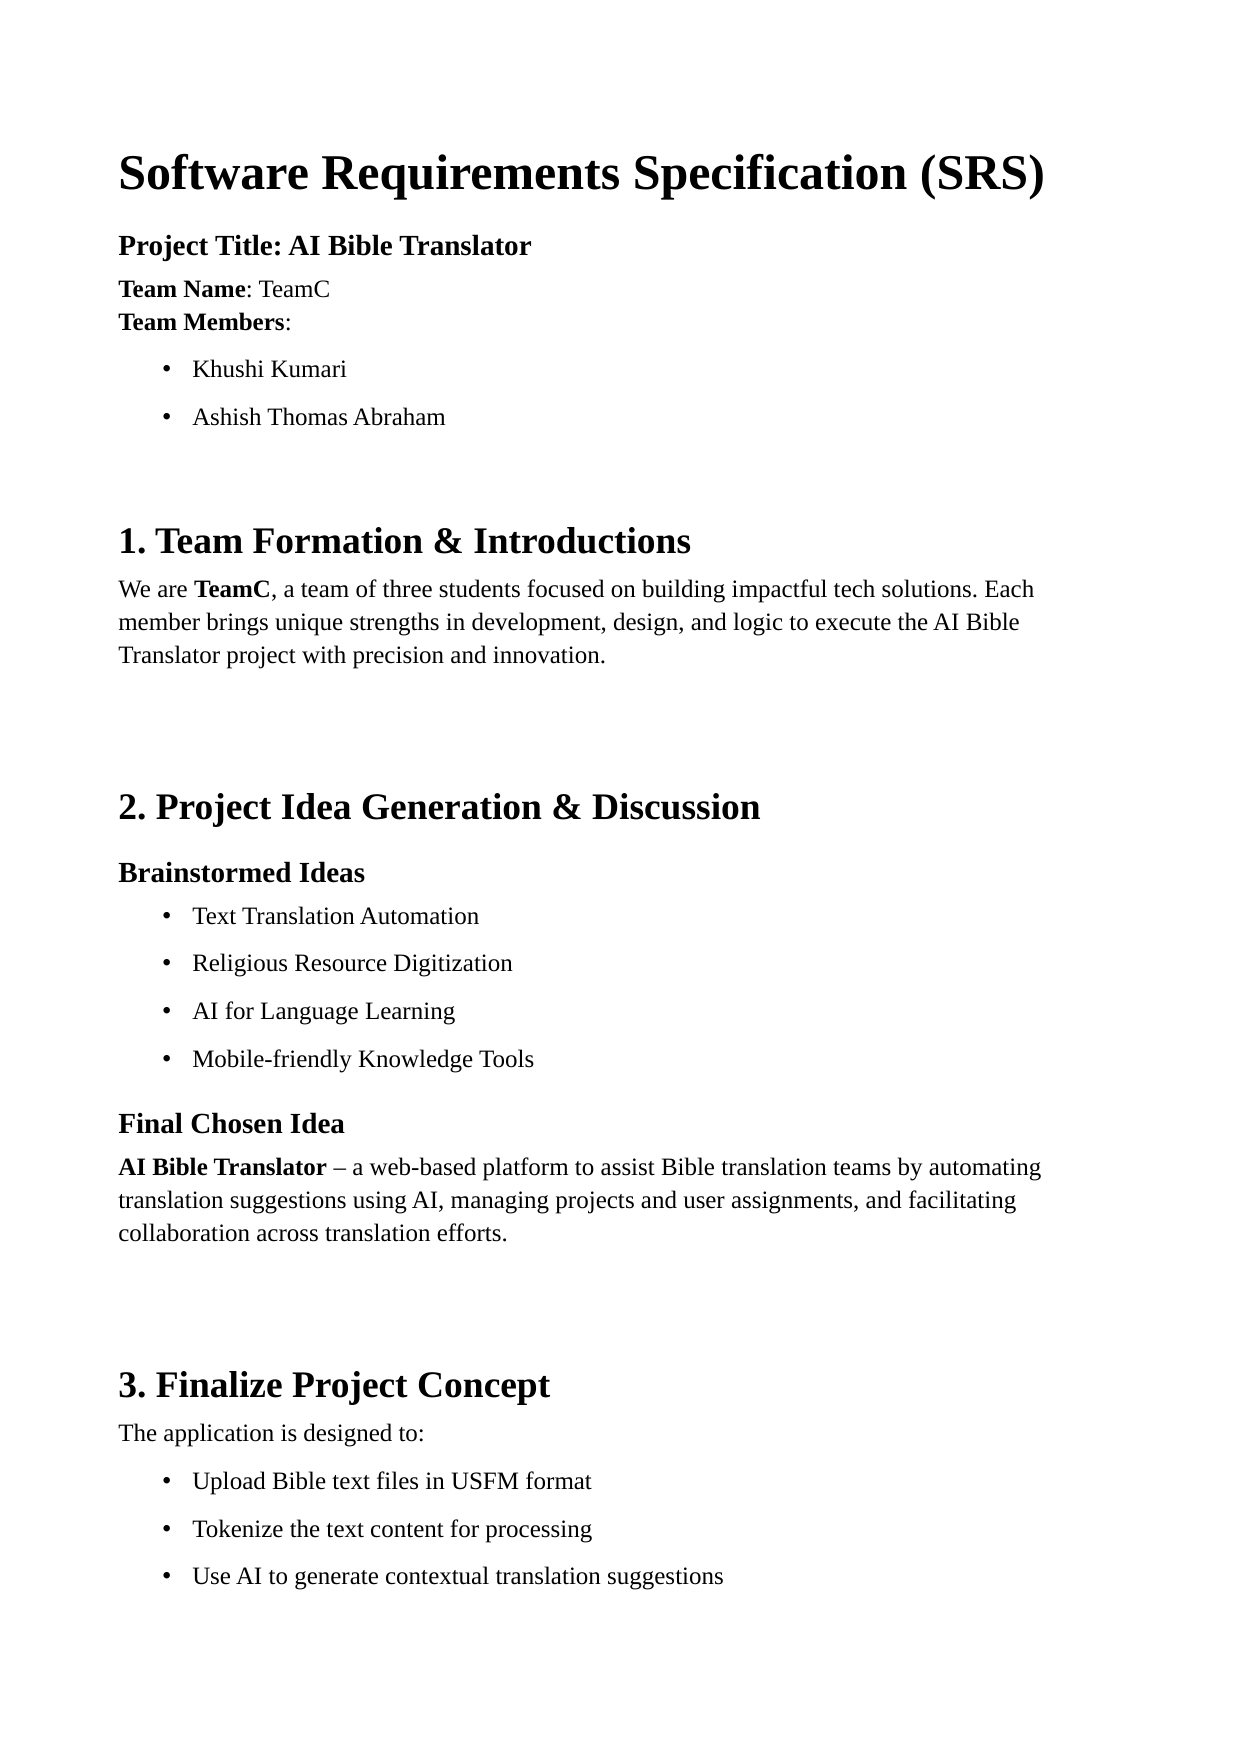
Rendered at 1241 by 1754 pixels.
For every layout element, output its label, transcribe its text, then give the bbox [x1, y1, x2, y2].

subtitle 2. Project Idea Generation & Discussion [118, 784, 1122, 828]
subtitle Project Title: AI Bible Translator [118, 228, 1122, 261]
list Mobile-friendly Knowledge Tools [162, 1044, 1122, 1072]
subtitle 1. Team Formation & Introductions [118, 518, 1122, 561]
subtitle Brainstormed Ideas [118, 855, 1122, 888]
list Text Translation Automation [162, 901, 1122, 929]
text We are TeamC, a team of three students focused on building impactful tech solutions. Each member brings unique strengths in development, design, and logic to execute the AI Bible Translator project with precision and innovation. [118, 574, 1122, 668]
subtitle Software Requirements Specification (SRS) [118, 143, 1122, 201]
list Khushi Kumari [162, 354, 1122, 383]
list Upload Bible text files in USFM format [162, 1466, 1122, 1495]
text The application is designed to: [118, 1418, 1122, 1447]
text AI Bible Translator – a web-based platform to assist Bible translation teams by automating translation suggestions using AI, managing projects and user assignments, and facilitating collaboration across translation efforts. [118, 1152, 1122, 1247]
list Use AI to generate contextual translation suggestions [162, 1561, 1122, 1590]
list Religious Resource Digitization [162, 948, 1122, 977]
list Ashish Thomas Abraham [162, 402, 1122, 431]
subtitle 3. Finalize Project Concept [118, 1363, 1122, 1406]
subtitle Final Chosen Idea [118, 1106, 1122, 1139]
list AI for Language Learning [162, 996, 1122, 1025]
list Tokenize the text content for processing [162, 1514, 1122, 1542]
text Team Name: TeamC Team Members: [118, 274, 1122, 336]
